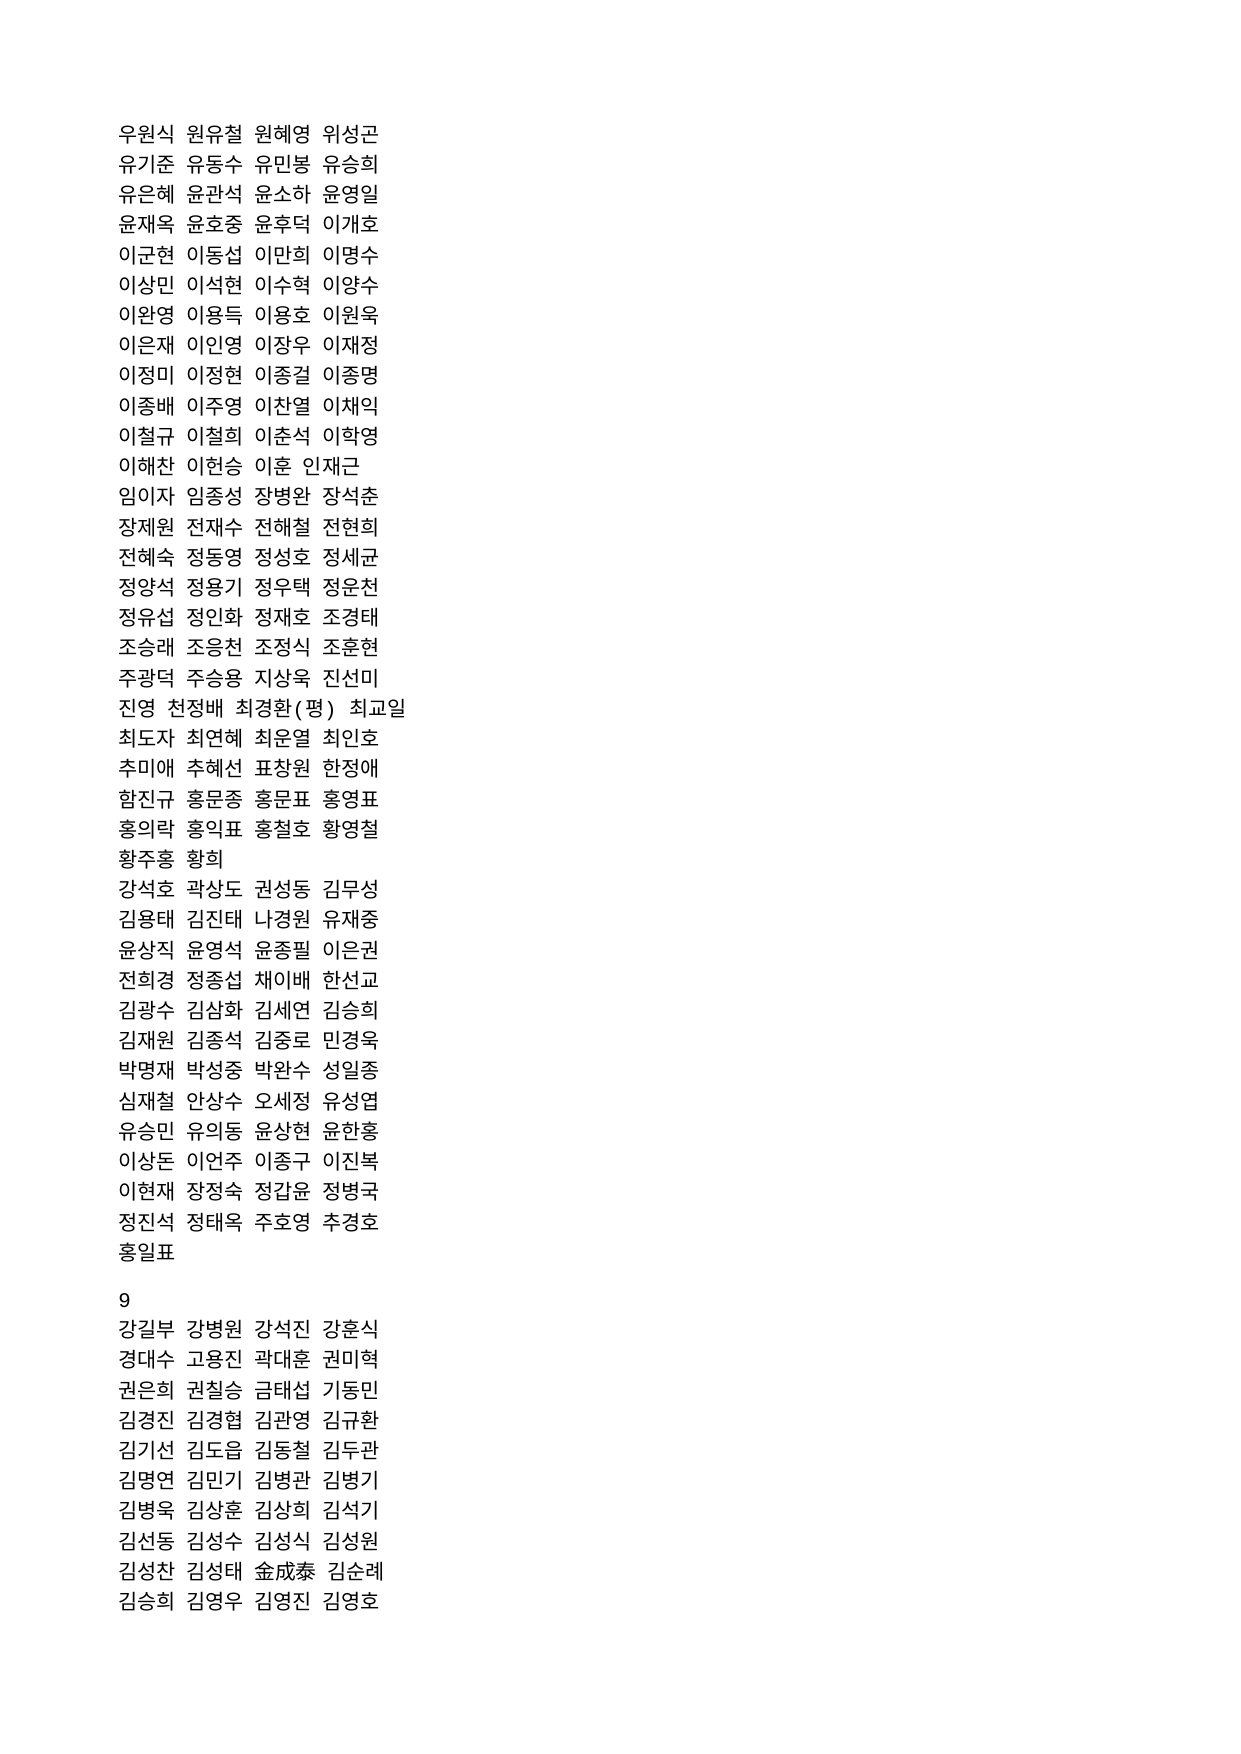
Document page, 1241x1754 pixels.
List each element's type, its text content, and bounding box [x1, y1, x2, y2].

text 황주홍 황희 [118, 843, 1122, 873]
text 유승민 유의동 윤상현 윤한홍 [118, 1115, 1122, 1145]
text 장제원 전재수 전해철 전현희 [118, 511, 1122, 541]
text 이군현 이동섭 이만희 이명수 [118, 239, 1122, 269]
text 김승희 김영우 김영진 김영호 [118, 1585, 1122, 1616]
text 정유섭 정인화 정재호 조경태 [118, 601, 1122, 632]
text 9 [118, 1290, 1122, 1313]
text 이은재 이인영 이장우 이재정 [118, 329, 1122, 360]
text 윤재옥 윤호중 윤후덕 이개호 [118, 209, 1122, 239]
text 홍의락 홍익표 홍철호 황영철 [118, 813, 1122, 843]
text 유은혜 윤관석 윤소하 윤영일 [118, 178, 1122, 209]
text 유기준 유동수 유민봉 유승희 [118, 148, 1122, 178]
text 김기선 김도읍 김동철 김두관 [118, 1434, 1122, 1464]
text 이해찬 이헌승 이훈 인재근 [118, 450, 1122, 481]
text 추미애 추혜선 표창원 한정애 [118, 753, 1122, 783]
text 임이자 임종성 장병완 장석춘 [118, 481, 1122, 511]
text 김성찬 김성태 金成泰 김순례 [118, 1555, 1122, 1585]
text 최도자 최연혜 최운열 최인호 [118, 722, 1122, 753]
text 심재철 안상수 오세정 유성엽 [118, 1085, 1122, 1115]
text 김재원 김종석 김중로 민경욱 [118, 1024, 1122, 1055]
text 주광덕 주승용 지상욱 진선미 [118, 662, 1122, 692]
text 홍일표 [118, 1236, 1122, 1266]
text 정진석 정태옥 주호영 추경호 [118, 1206, 1122, 1236]
text 진영 천정배 최경환(평) 최교일 [118, 692, 1122, 722]
text 권은희 권칠승 금태섭 기동민 [118, 1374, 1122, 1404]
text 이종배 이주영 이찬열 이채익 [118, 390, 1122, 420]
text 이철규 이철희 이춘석 이학영 [118, 420, 1122, 450]
text 이정미 이정현 이종걸 이종명 [118, 360, 1122, 390]
text 함진규 홍문종 홍문표 홍영표 [118, 783, 1122, 813]
text 전희경 정종섭 채이배 한선교 [118, 964, 1122, 994]
text 강석호 곽상도 권성동 김무성 [118, 873, 1122, 904]
text 정양석 정용기 정우택 정운천 [118, 571, 1122, 601]
text 이상민 이석현 이수혁 이양수 [118, 269, 1122, 299]
text 우원식 원유철 원혜영 위성곤 [118, 118, 1122, 148]
text 이현재 장정숙 정갑윤 정병국 [118, 1176, 1122, 1206]
text 김광수 김삼화 김세연 김승희 [118, 994, 1122, 1024]
text 이완영 이용득 이용호 이원욱 [118, 299, 1122, 329]
text 전혜숙 정동영 정성호 정세균 [118, 541, 1122, 571]
text 김용태 김진태 나경원 유재중 [118, 904, 1122, 934]
text 김명연 김민기 김병관 김병기 [118, 1464, 1122, 1495]
text 이상돈 이언주 이종구 이진복 [118, 1145, 1122, 1176]
text 윤상직 윤영석 윤종필 이은권 [118, 934, 1122, 964]
text 경대수 고용진 곽대훈 권미혁 [118, 1344, 1122, 1374]
text 김경진 김경협 김관영 김규환 [118, 1404, 1122, 1434]
text 강길부 강병원 강석진 강훈식 [118, 1313, 1122, 1344]
text 박명재 박성중 박완수 성일종 [118, 1055, 1122, 1085]
text 김선동 김성수 김성식 김성원 [118, 1525, 1122, 1555]
text 김병욱 김상훈 김상희 김석기 [118, 1495, 1122, 1525]
text 조승래 조응천 조정식 조훈현 [118, 632, 1122, 662]
